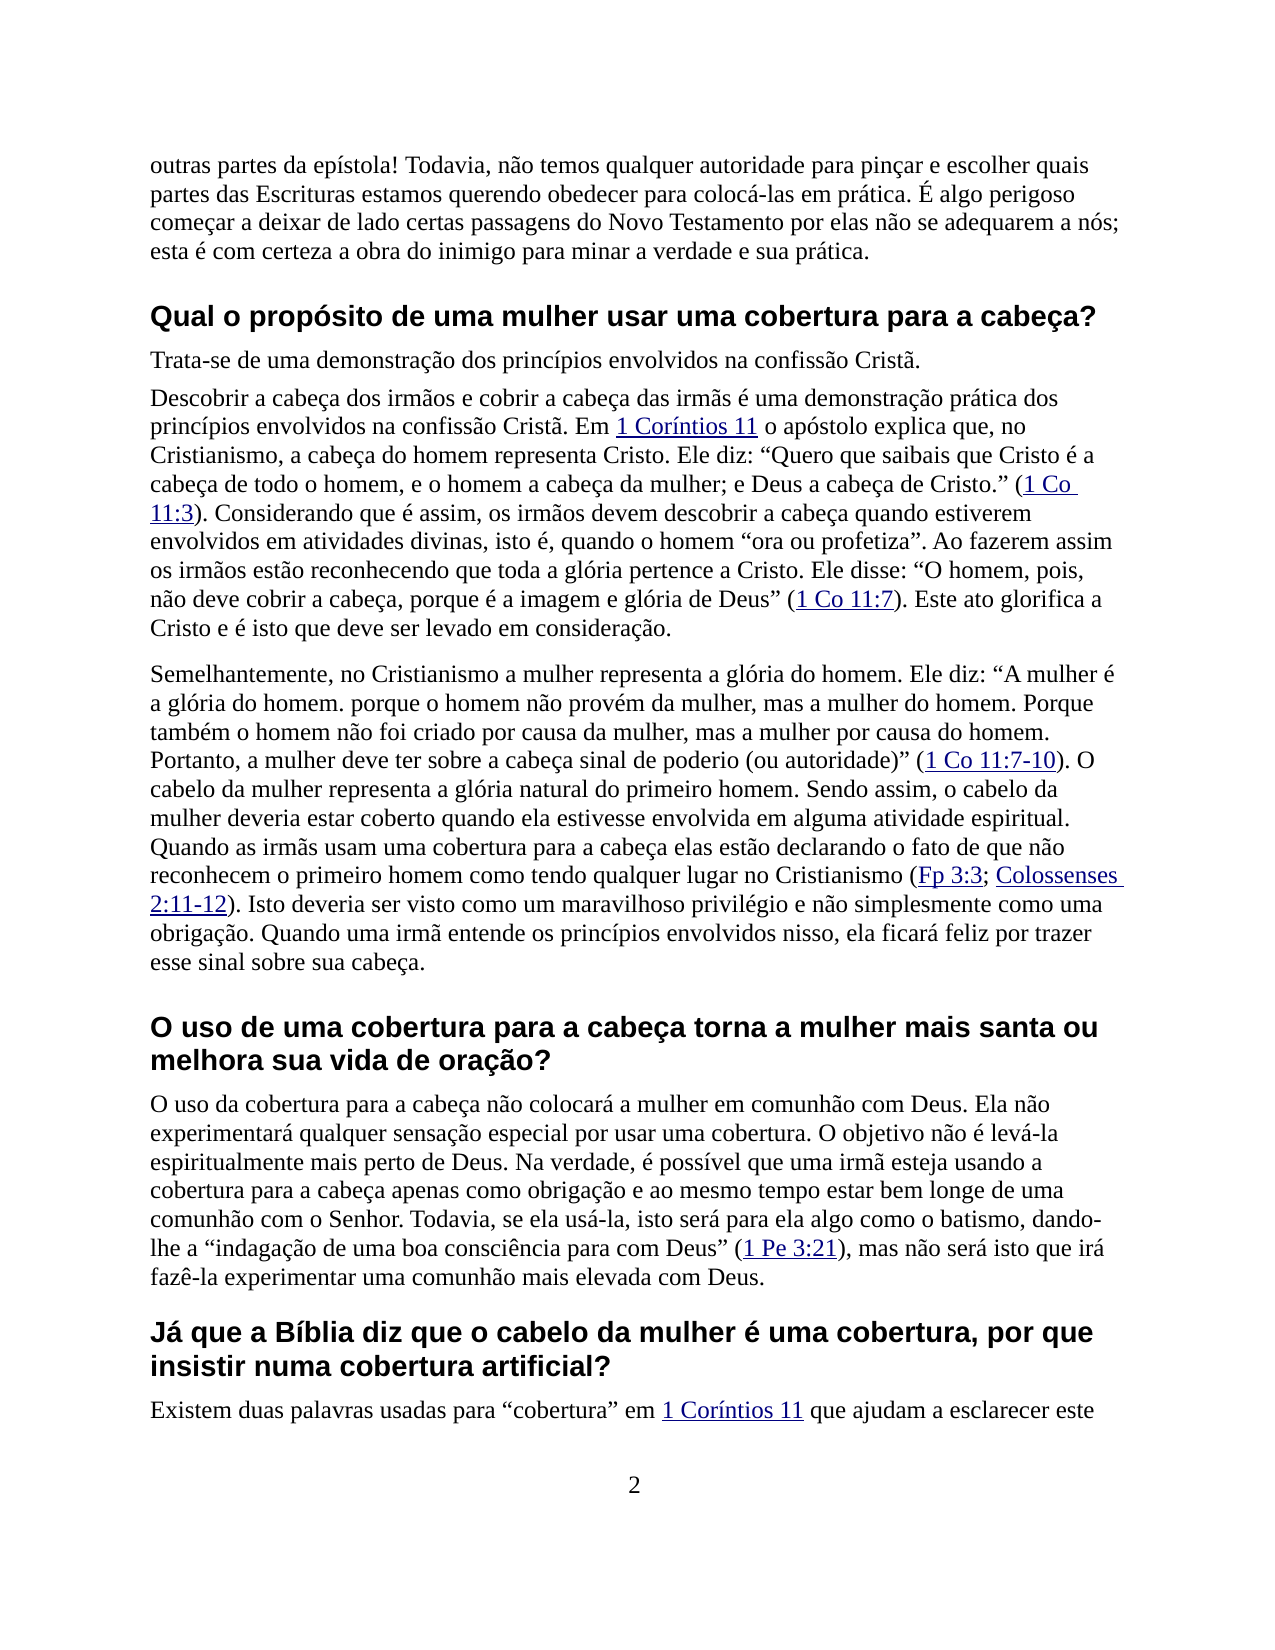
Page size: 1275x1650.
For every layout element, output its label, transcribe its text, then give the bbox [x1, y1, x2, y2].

subtitle O uso de uma cobertura para a cabeça torna a mulher mais santa ou melhora sua vida de oração? [150, 1009, 1125, 1077]
text O uso da cobertura para a cabeça não colocará a mulher em comunhão com Deus. Ela não experimentará qualquer sensação especial por usar uma cobertura. O objetivo não é levá-la espiritualmente mais perto de Deus. Na verdade, é possível que uma irmã esteja usando a cobertura para a cabeça apenas como obrigação e ao mesmo tempo estar bem longe de uma comunhão com o Senhor. Todavia, se ela usá-la, isto será para ela algo como o batismo, dando-lhe a “indagação de uma boa consciência para com Deus” (1 Pe 3:21), mas não será isto que irá fazê-la experimentar uma comunhão mais elevada com Deus. [150, 1089, 1125, 1290]
subtitle Já que a Bíblia diz que o cabelo da mulher é uma cobertura, por que insistir numa cobertura artificial? [150, 1315, 1125, 1382]
text outras partes da epístola! Todavia, não temos qualquer autoridade para pinçar e escolher quais partes das Escrituras estamos querendo obedecer para colocá-las em prática. É algo perigoso começar a deixar de lado certas passagens do Novo Testamento por elas não se adequarem a nós; esta é com certeza a obra do inimigo para minar a verdade e sua prática. [150, 150, 1125, 265]
text Descobrir a cabeça dos irmãos e cobrir a cabeça das irmãs é uma demonstração prática dos princípios envolvidos na confissão Cristã. Em 1 Coríntios 11 o apóstolo explica que, no Cristianismo, a cabeça do homem representa Cristo. Ele diz: “Quero que saibais que Cristo é a cabeça de todo o homem, e o homem a cabeça da mulher; e Deus a cabeça de Cristo.” (1 Co 11:3). Considerando que é assim, os irmãos devem descobrir a cabeça quando estiverem envolvidos em atividades divinas, isto é, quando o homem “ora ou profetiza”. Ao fazerem assim os irmãos estão reconhecendo que toda a glória pertence a Cristo. Ele disse: “O homem, pois, não deve cobrir a cabeça, porque é a imagem e glória de Deus” (1 Co 11:7). Este ato glorifica a Cristo e é isto que deve ser levado em consideração. [150, 383, 1125, 641]
text Trata-se de uma demonstração dos princípios envolvidos na confissão Cristã. [150, 345, 1125, 374]
text Semelhantemente, no Cristianismo a mulher representa a glória do homem. Ele diz: “A mulher é a glória do homem. porque o homem não provém da mulher, mas a mulher do homem. Porque também o homem não foi criado por causa da mulher, mas a mulher por causa do homem. Portanto, a mulher deve ter sobre a cabeça sinal de poderio (ou autoridade)” (1 Co 11:7-10). O cabelo da mulher representa a glória natural do primeiro homem. Sendo assim, o cabelo da mulher deveria estar coberto quando ela estivesse envolvida em alguma atividade espiritual. Quando as irmãs usam uma cobertura para a cabeça elas estão declarando o fato de que não reconhecem o primeiro homem como tendo qualquer lugar no Cristianismo (Fp 3:3; Colossenses 2:11-12). Isto deveria ser visto como um maravilhoso privilégio e não simplesmente como uma obrigação. Quando uma irmã entende os princípios envolvidos nisso, ela ficará feliz por trazer esse sinal sobre sua cabeça. [150, 659, 1125, 976]
text Existem duas palavras usadas para “cobertura” em 1 Coríntios 11 que ajudam a esclarecer este [150, 1395, 1125, 1424]
subtitle Qual o propósito de uma mulher usar uma cobertura para a cabeça? [150, 299, 1125, 332]
